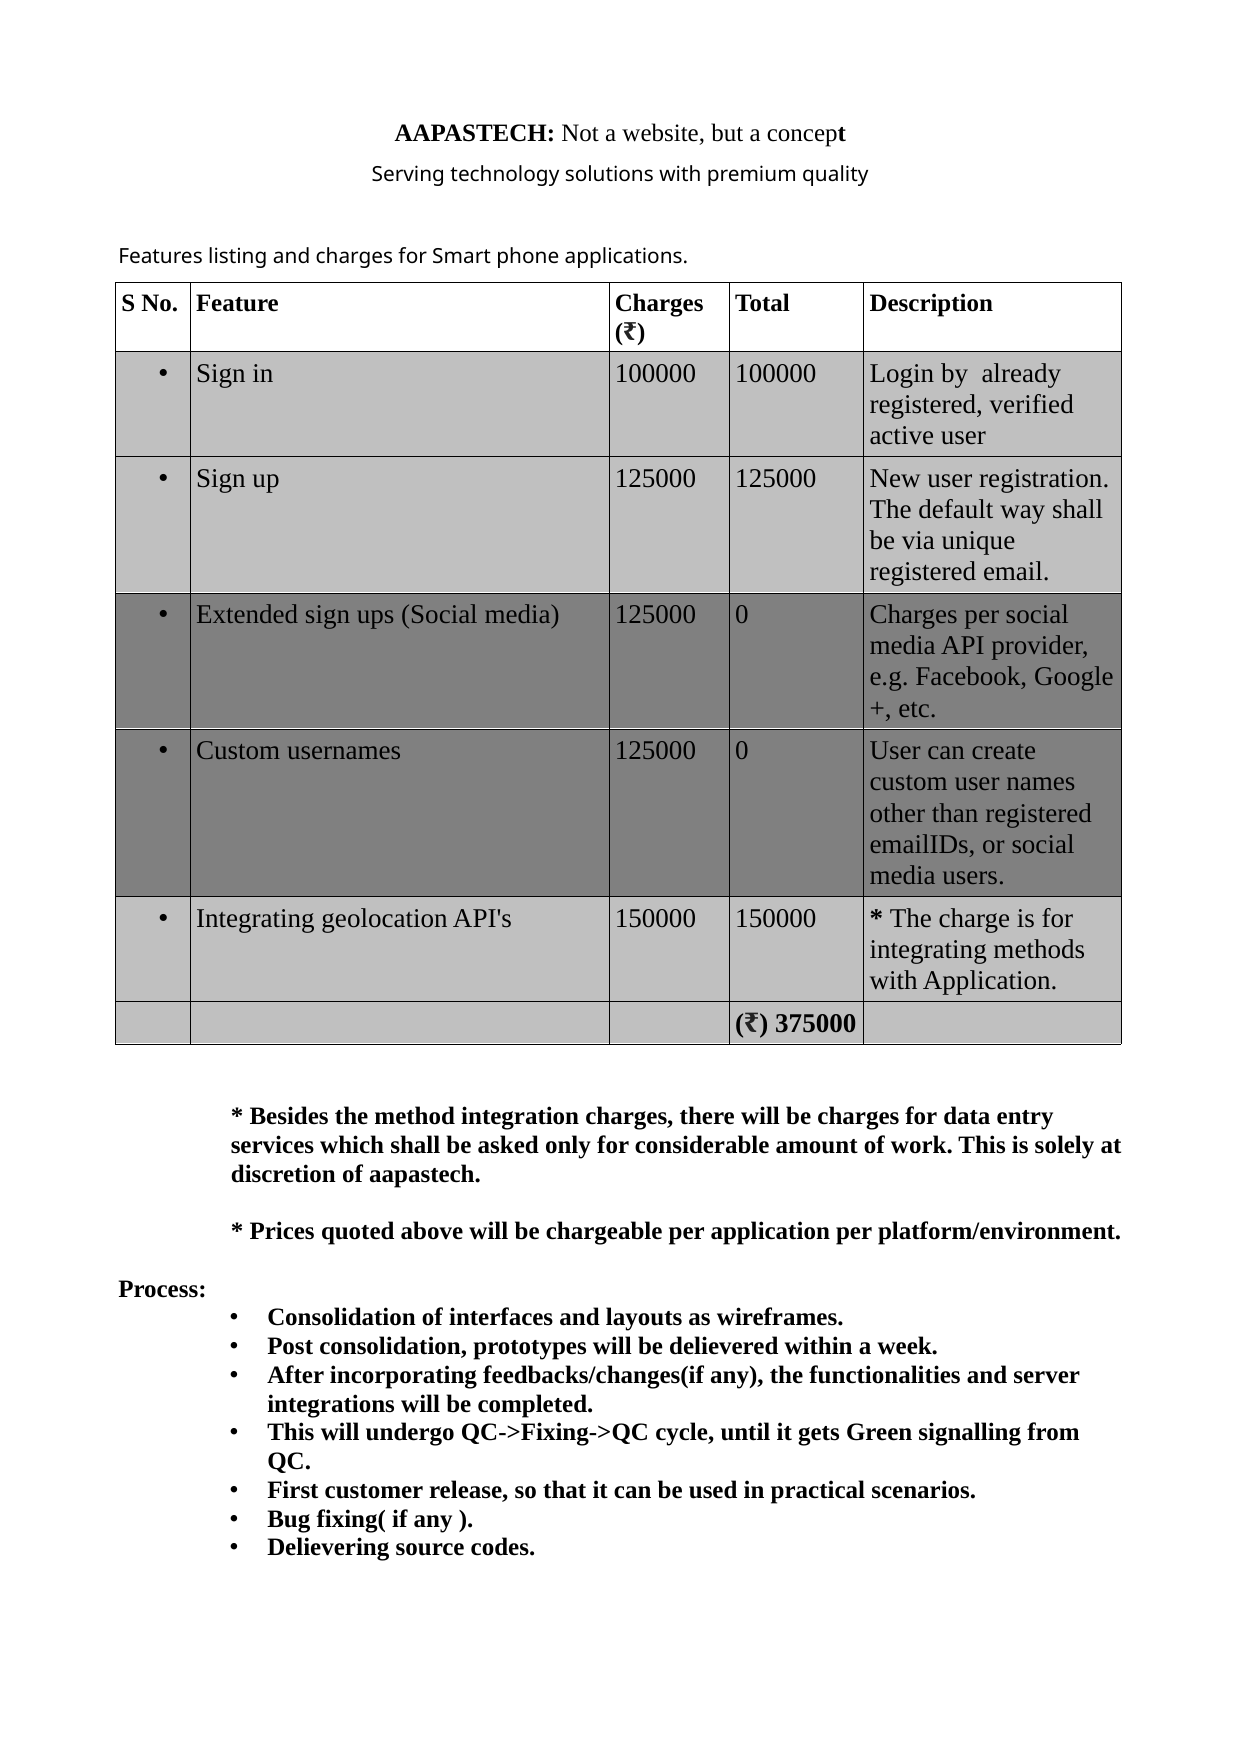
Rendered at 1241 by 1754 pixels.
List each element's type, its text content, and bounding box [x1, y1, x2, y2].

table_cell New user registration. The default way shall be via unique registered email. [864, 457, 1121, 592]
table_cell (₹) 375000 [730, 1002, 863, 1043]
table_cell [864, 1002, 1121, 1043]
table_cell 125000 [610, 730, 729, 896]
text Serving technology solutions with premium quality [118, 159, 1122, 188]
table_cell Custom usernames [191, 730, 609, 896]
table_header Charges (₹) [610, 283, 729, 351]
list After incorporating feedbacks/changes(if any), the functionalities and server integrations will be completed. [229, 1360, 1122, 1417]
table_cell Integrating geolocation API's [191, 897, 609, 1001]
table_cell Charges per social media API provider, e.g. Facebook, Google +, etc. [864, 594, 1121, 728]
table_cell 125000 [610, 457, 729, 592]
table_cell [116, 1002, 190, 1043]
table_cell User can create custom user names other than registered emailIDs, or social media users. [864, 730, 1121, 896]
list Delievering source codes. [229, 1532, 1122, 1561]
table_cell Login by already registered, verified active user [864, 352, 1121, 456]
list * Prices quoted above will be chargeable per application per platform/environment. [193, 1216, 1122, 1245]
table_cell Extended sign ups (Social media) [191, 594, 609, 728]
table_cell 100000 [730, 352, 863, 456]
text Process: [118, 1274, 1122, 1302]
list First customer release, so that it can be used in practical scenarios. [229, 1475, 1122, 1504]
table_cell 125000 [610, 594, 729, 728]
table_cell 0 [730, 730, 863, 896]
table_cell * The charge is for integrating methods with Application. [864, 897, 1121, 1001]
table_header S No. [116, 283, 190, 351]
list Bug fixing( if any ). [229, 1504, 1122, 1532]
table_cell [116, 594, 190, 728]
table_cell 150000 [610, 897, 729, 1001]
table_header Description [864, 283, 1121, 351]
table_cell [116, 730, 190, 896]
list Post consolidation, prototypes will be delievered within a week. [229, 1331, 1122, 1360]
table_cell [191, 1002, 609, 1043]
table_header Feature [191, 283, 609, 351]
table_cell [116, 352, 190, 456]
table_cell [116, 457, 190, 592]
text AAPASTECH: Not a website, but a concept [118, 118, 1122, 147]
table_cell Sign in [191, 352, 609, 456]
table_cell Sign up [191, 457, 609, 592]
text Features listing and charges for Smart phone applications. [118, 241, 1122, 270]
table_cell [116, 897, 190, 1001]
list This will undergo QC->Fixing->QC cycle, until it gets Green signalling from QC. [229, 1417, 1122, 1475]
table_cell 100000 [610, 352, 729, 456]
table_cell 150000 [730, 897, 863, 1001]
list * Besides the method integration charges, there will be charges for data entry services which shall be asked only for considerable amount of work. This is solely at discretion of aapastech. [193, 1101, 1122, 1187]
table_header Total [730, 283, 863, 351]
table_cell [610, 1002, 729, 1043]
table_cell 0 [730, 594, 863, 728]
table_cell 125000 [730, 457, 863, 592]
list Consolidation of interfaces and layouts as wireframes. [229, 1302, 1122, 1331]
